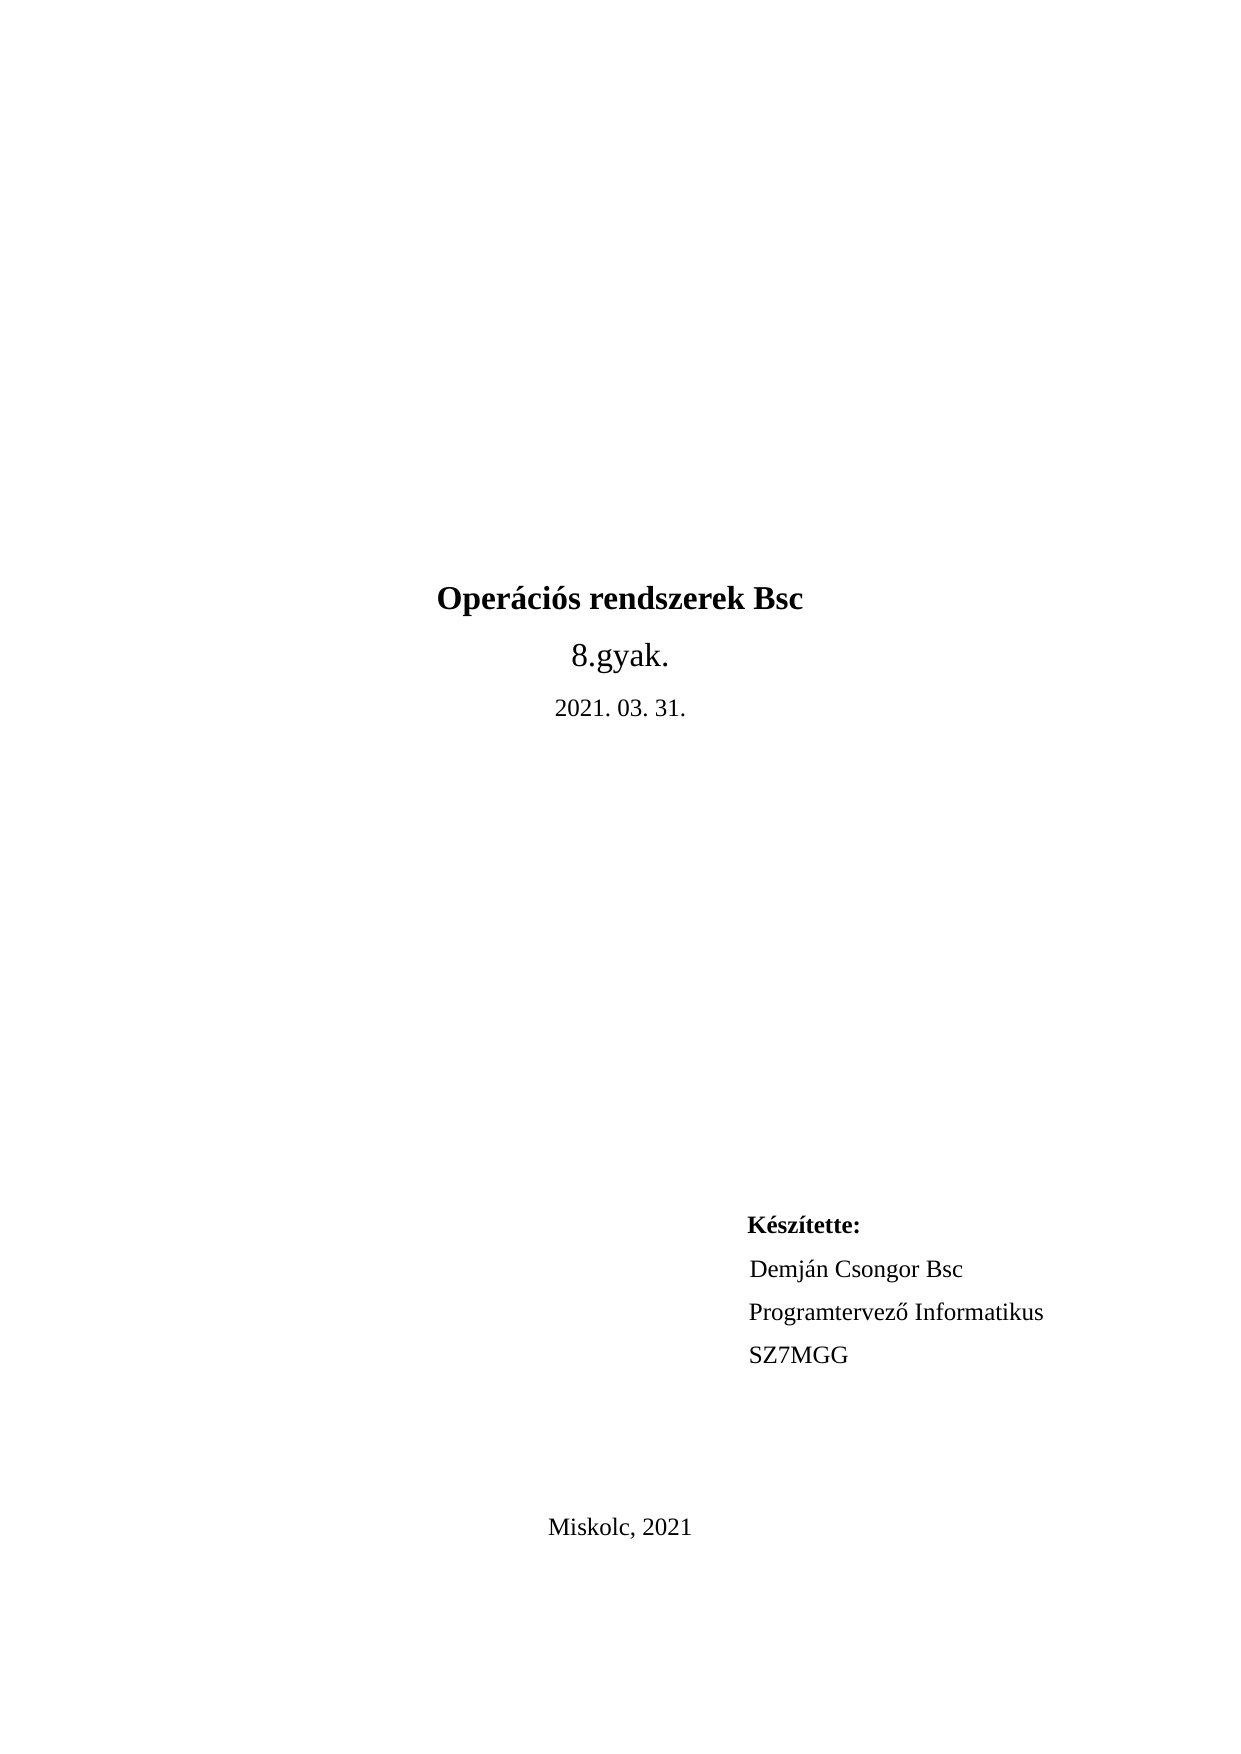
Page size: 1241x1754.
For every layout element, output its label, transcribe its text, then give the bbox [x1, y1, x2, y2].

text Programtervező Informatikus [118, 1297, 1122, 1326]
text SZ7MGG [118, 1340, 1122, 1369]
text 2021. 03. 31. [118, 693, 1122, 722]
text Demján Csongor Bsc [118, 1254, 1122, 1282]
text Miskolc, 2021 [118, 1512, 1122, 1541]
text Készítette: [118, 1211, 1122, 1239]
text Operációs rendszerek Bsc [118, 578, 1122, 616]
text 8.gyak. [118, 636, 1122, 674]
